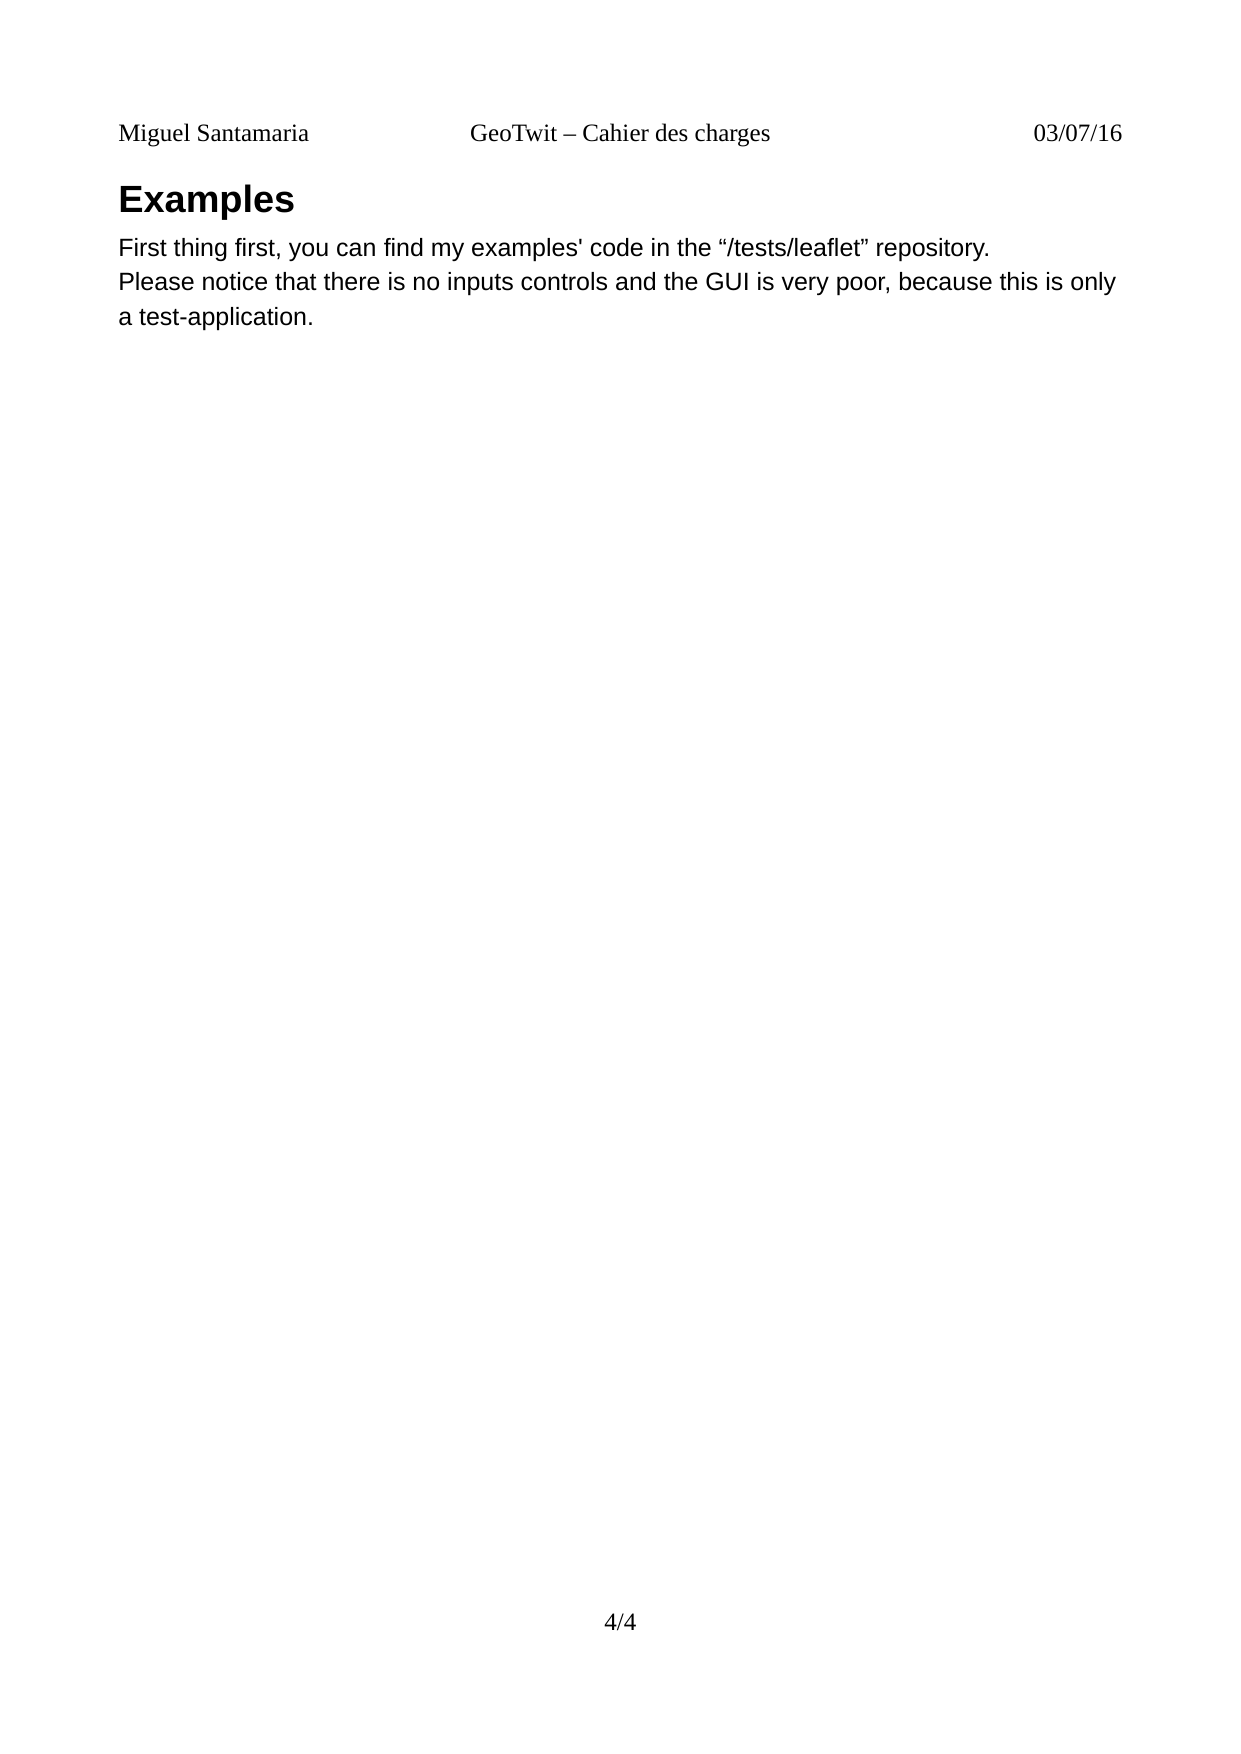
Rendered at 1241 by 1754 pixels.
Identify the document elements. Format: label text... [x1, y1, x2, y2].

text First thing first, you can find my examples' code in the “/tests/leaflet” repository. Please notice that there is no inputs controls and the GUI is very poor, because this is only a test-application. [118, 232, 1122, 330]
subtitle Examples [118, 176, 1122, 220]
